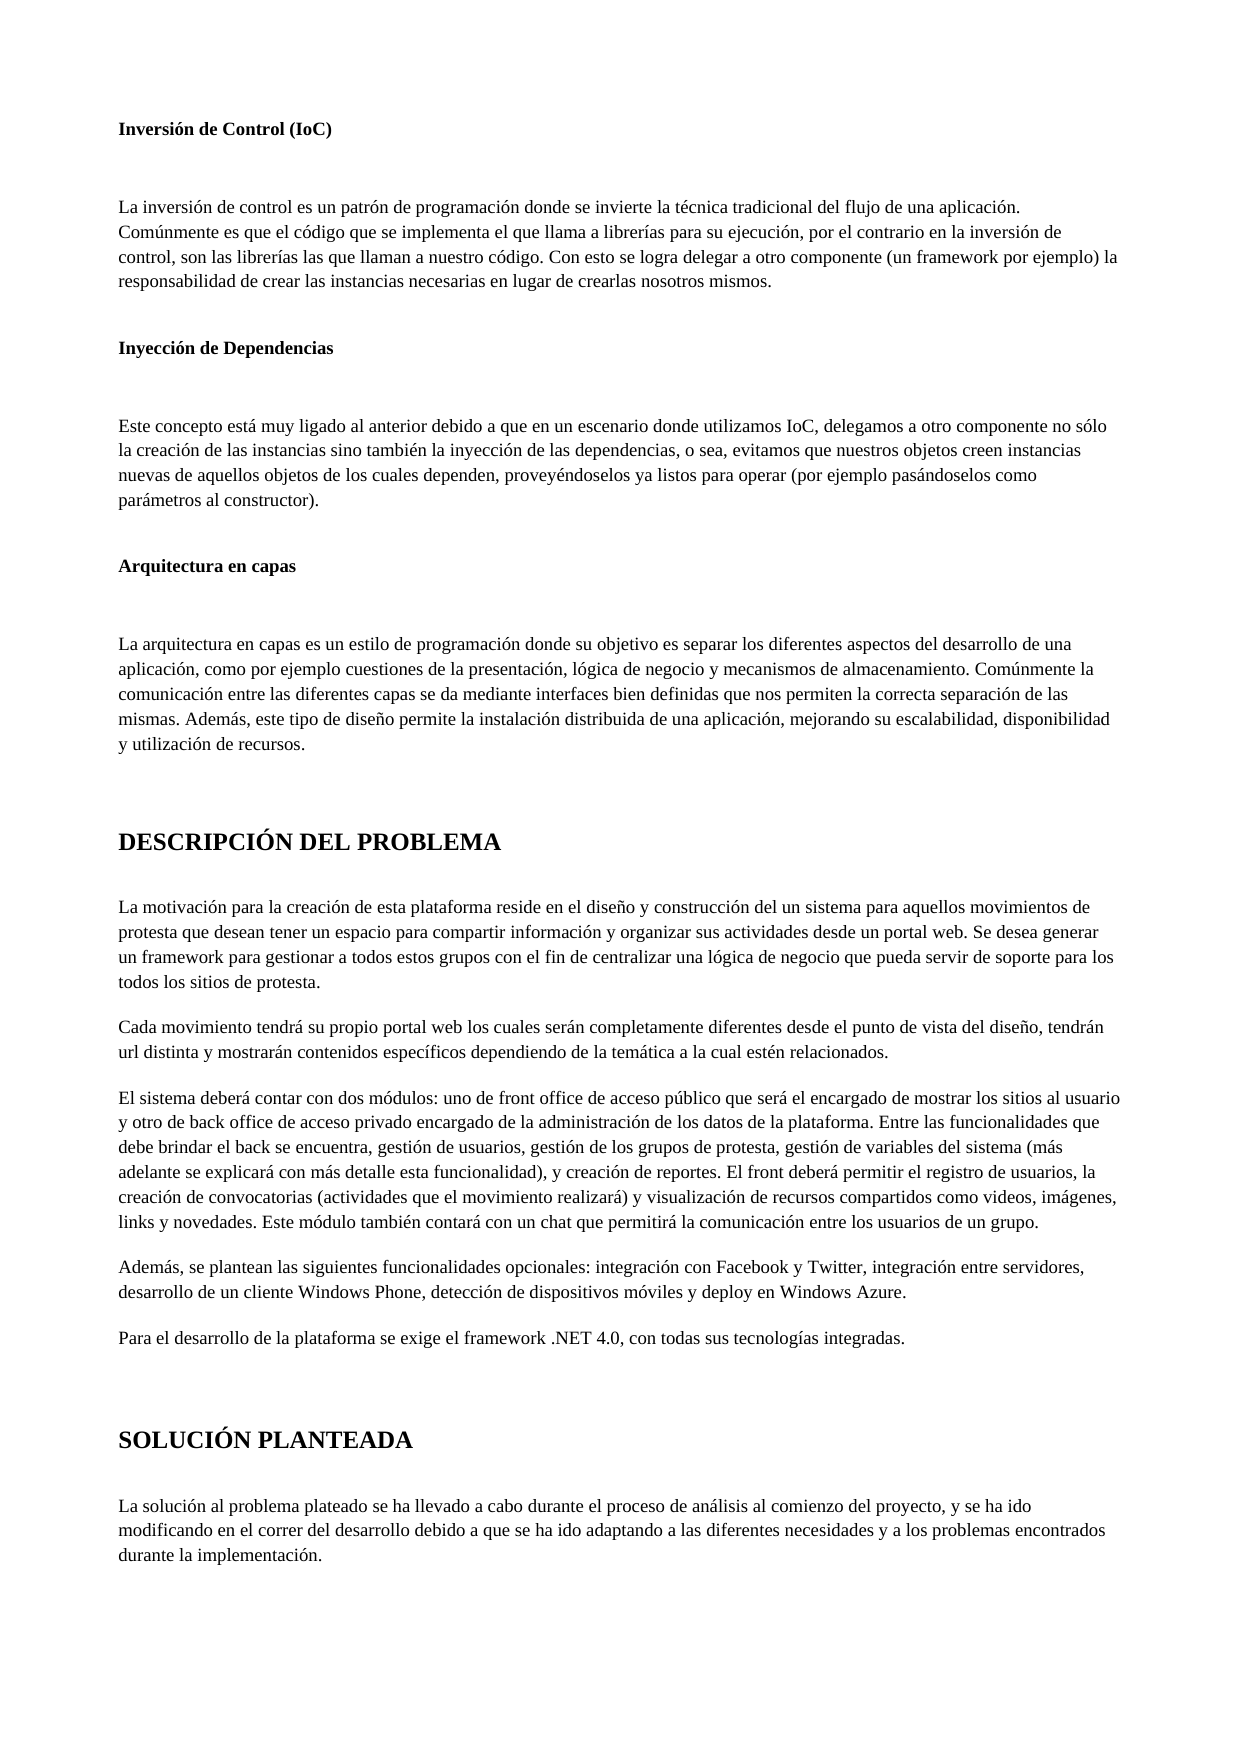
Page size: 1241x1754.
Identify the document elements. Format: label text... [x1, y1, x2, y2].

text Inversión de Control (IoC) [118, 118, 1122, 140]
text DESCRIPCIÓN DEL PROBLEMA [118, 827, 1122, 856]
text Arquitectura en capas [118, 555, 1122, 577]
text La arquitectura en capas es un estilo de programación donde su objetivo es separar los diferentes aspectos del desarrollo de una aplicación, como por ejemplo cuestiones de la presentación, lógica de negocio y mecanismos de almacenamiento. Comúnmente la comunicación entre las diferentes capas se da mediante interfaces bien definidas que nos permiten la correcta separación de las mismas. Además, este tipo de diseño permite la instalación distribuida de una aplicación, mejorando su escalabilidad, disponibilidad y utilización de recursos. [118, 633, 1122, 754]
text Cada movimiento tendrá su propio portal web los cuales serán completamente diferentes desde el punto de vista del diseño, tendrán url distinta y mostrarán contenidos específicos dependiendo de la temática a la cual estén relacionados. [118, 1016, 1122, 1062]
text La motivación para la creación de esta plataforma reside en el diseño y construcción del un sistema para aquellos movimientos de protesta que desean tener un espacio para compartir información y organizar sus actividades desde un portal web. Se desea generar un framework para gestionar a todos estos grupos con el fin de centralizar una lógica de negocio que pueda servir de soporte para los todos los sitios de protesta. [118, 896, 1122, 992]
text Para el desarrollo de la plataforma se exige el framework .NET 4.0, con todas sus tecnologías integradas. [118, 1327, 1122, 1348]
text El sistema deberá contar con dos módulos: uno de front office de acceso público que será el encargado de mostrar los sitios al usuario y otro de back office de acceso privado encargado de la administración de los datos de la plataforma. Entre las funcionalidades que debe brindar el back se encuentra, gestión de usuarios, gestión de los grupos de protesta, gestión de variables del sistema (más adelante se explicará con más detalle esta funcionalidad), y creación de reportes. El front deberá permitir el registro de usuarios, la creación de convocatorias (actividades que el movimiento realizará) y visualización de recursos compartidos como videos, imágenes, links y novedades. Este módulo también contará con un chat que permitirá la comunicación entre los usuarios de un grupo. [118, 1087, 1122, 1232]
text La solución al problema plateado se ha llevado a cabo durante el proceso de análisis al comienzo del proyecto, y se ha ido modificando en el correr del desarrollo debido a que se ha ido adaptando a las diferentes necesidades y a los problemas encontrados durante la implementación. [118, 1494, 1122, 1566]
text SOLUCIÓN PLANTEADA [118, 1425, 1122, 1454]
text Inyección de Dependencias [118, 337, 1122, 358]
text Este concepto está muy ligado al anterior debido a que en un escenario donde utilizamos IoC, delegamos a otro componente no sólo la creación de las instancias sino también la inyección de las dependencias, o sea, evitamos que nuestros objetos creen instancias nuevas de aquellos objetos de los cuales dependen, proveyéndoselos ya listos para operar (por ejemplo pasándoselos como parámetros al constructor). [118, 414, 1122, 511]
text La inversión de control es un patrón de programación donde se invierte la técnica tradicional del flujo de una aplicación. Comúnmente es que el código que se implementa el que llama a librerías para su ejecución, por el contrario en la inversión de control, son las librerías las que llaman a nuestro código. Con esto se logra delegar a otro componente (un framework por ejemplo) la responsabilidad de crear las instancias necesarias en lugar de crearlas nosotros mismos. [118, 196, 1122, 292]
text Además, se plantean las siguientes funcionalidades opcionales: integración con Facebook y Twitter, integración entre servidores, desarrollo de un cliente Windows Phone, detección de dispositivos móviles y deploy en Windows Azure. [118, 1256, 1122, 1302]
